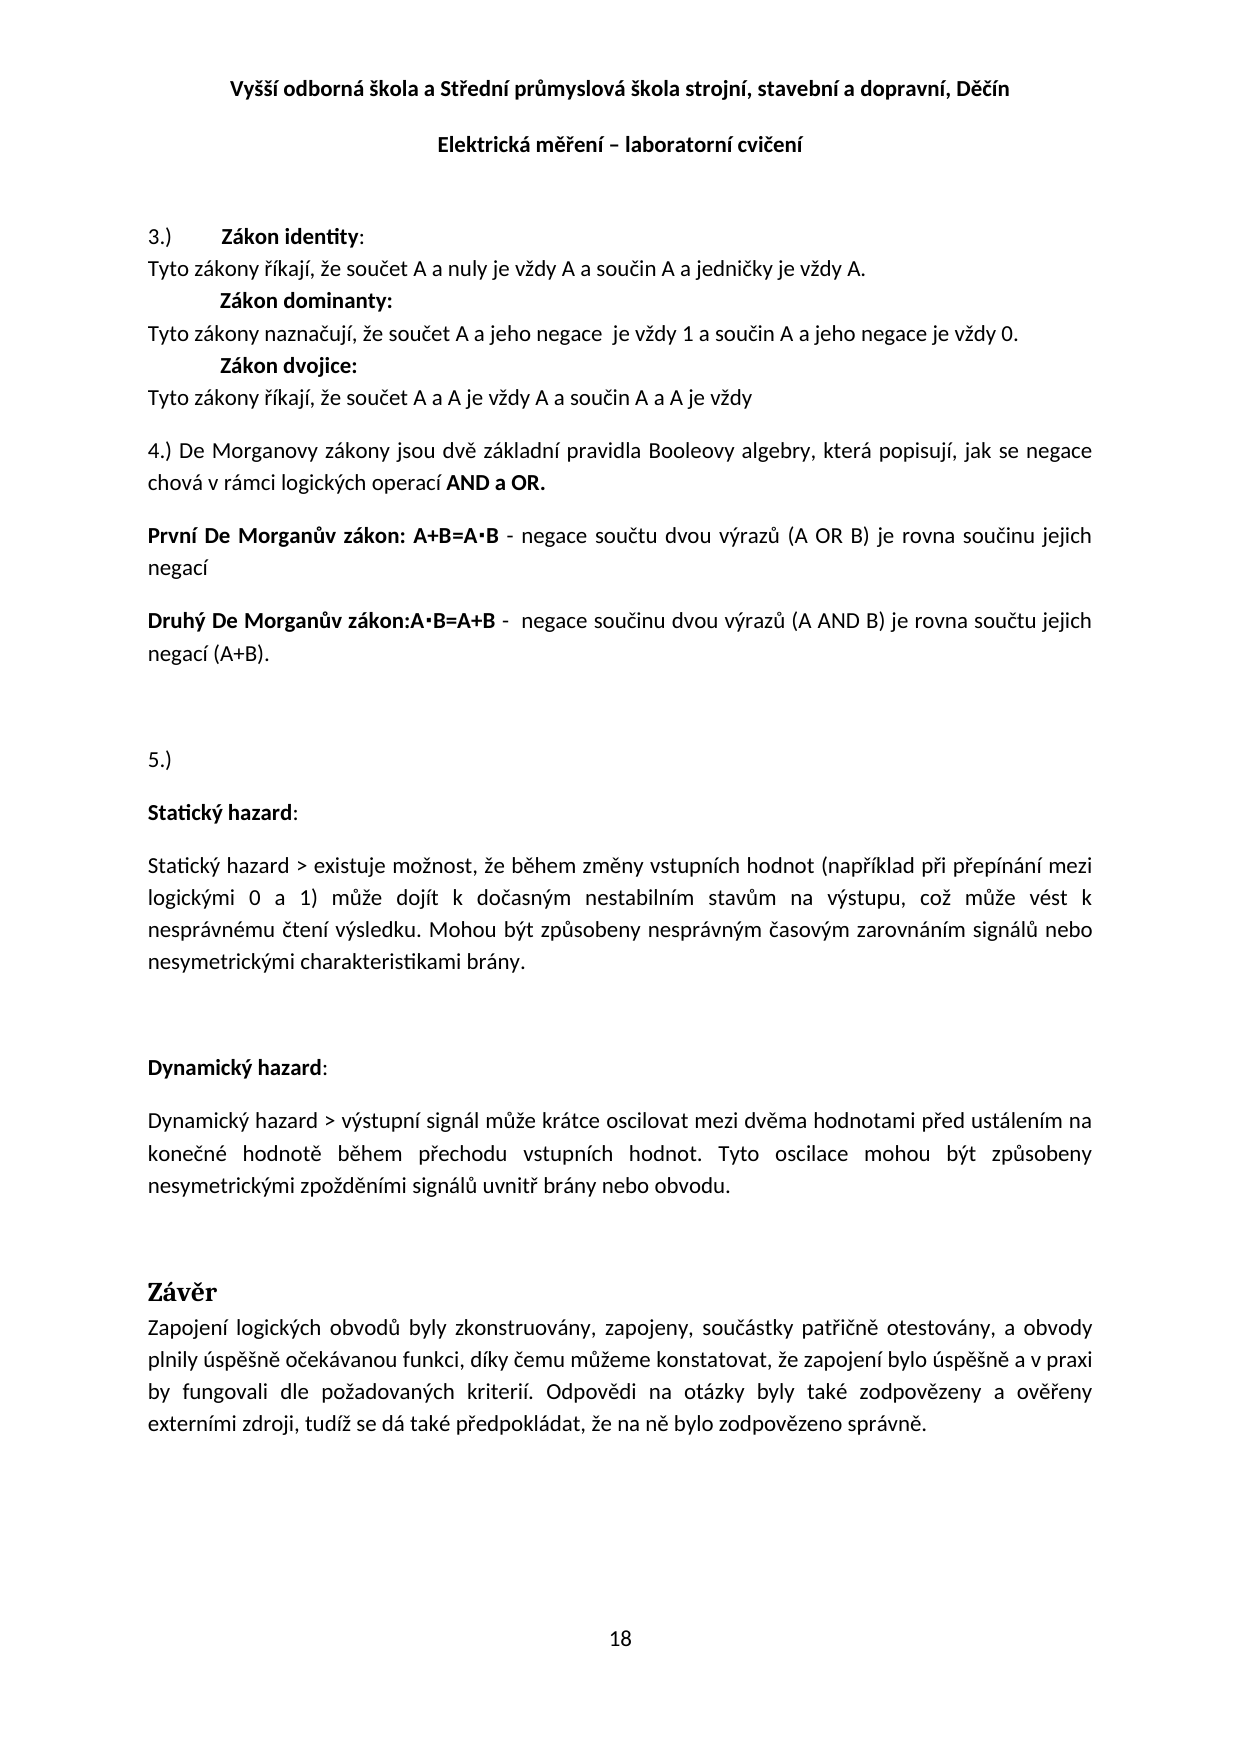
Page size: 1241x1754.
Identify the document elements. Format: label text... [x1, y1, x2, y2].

list Zákon dvojice: [148, 351, 1093, 379]
text Dynamický hazard > výstupní signál může krátce oscilovat mezi dvěma hodnotami před ustálením na konečné hodnotě během přechodu vstupních hodnot. Tyto oscilace mohou být způsobeny nesymetrickými zpožděními signálů uvnitř brány nebo obvodu. [148, 1106, 1093, 1199]
text Statický hazard > existuje možnost, že během změny vstupních hodnot (například při přepínání mezi logickými 0 a 1) může dojít k dočasným nestabilním stavům na výstupu, což může vést k nesprávnému čtení výsledku. Mohou být způsobeny nesprávným časovým zarovnáním signálů nebo nesymetrickými charakteristikami brány. [148, 851, 1093, 975]
list Zákon dominanty: [148, 287, 1093, 314]
text Statický hazard: [148, 798, 1093, 826]
subtitle Závěr [148, 1277, 1093, 1308]
text 5.) [148, 745, 1093, 773]
list Tyto zákony říkají, že součet A a nuly je vždy A a součin A a jedničky je vždy A. [148, 254, 1093, 282]
text Druhý De Morganův zákon:A⋅B=A+B - negace součinu dvou výrazů (A AND B) je rovna součtu jejich negací (A+B). [148, 607, 1093, 667]
list Tyto zákony říkají, že součet A a A je vždy A a součin A a A je vždy [148, 383, 1093, 411]
text Dynamický hazard: [148, 1053, 1093, 1081]
text První De Morganův zákon: A+B​=A⋅B - negace součtu dvou výrazů (A OR B) je rovna součinu jejich negací [148, 521, 1093, 582]
text Zapojení logických obvodů byly zkonstruovány, zapojeny, součástky patřičně otestovány, a obvody plnily úspěšně očekávanou funkci, díky čemu můžeme konstatovat, že zapojení bylo úspěšně a v praxi by fungovali dle požadovaných kriterií. Odpovědi na otázky byly také zodpovězeny a ověřeny externími zdroji, tudíž se dá také předpokládat, že na ně bylo zodpovězeno správně. [148, 1313, 1093, 1437]
list 3.) Zákon identity: [148, 222, 1093, 250]
list Tyto zákony naznačují, že součet A a jeho negace je vždy 1 a součin A a jeho negace je vždy 0. [148, 319, 1093, 347]
text 4.) De Morganovy zákony jsou dvě základní pravidla Booleovy algebry, která popisují, jak se negace chová v rámci logických operací AND a OR. [148, 436, 1093, 496]
